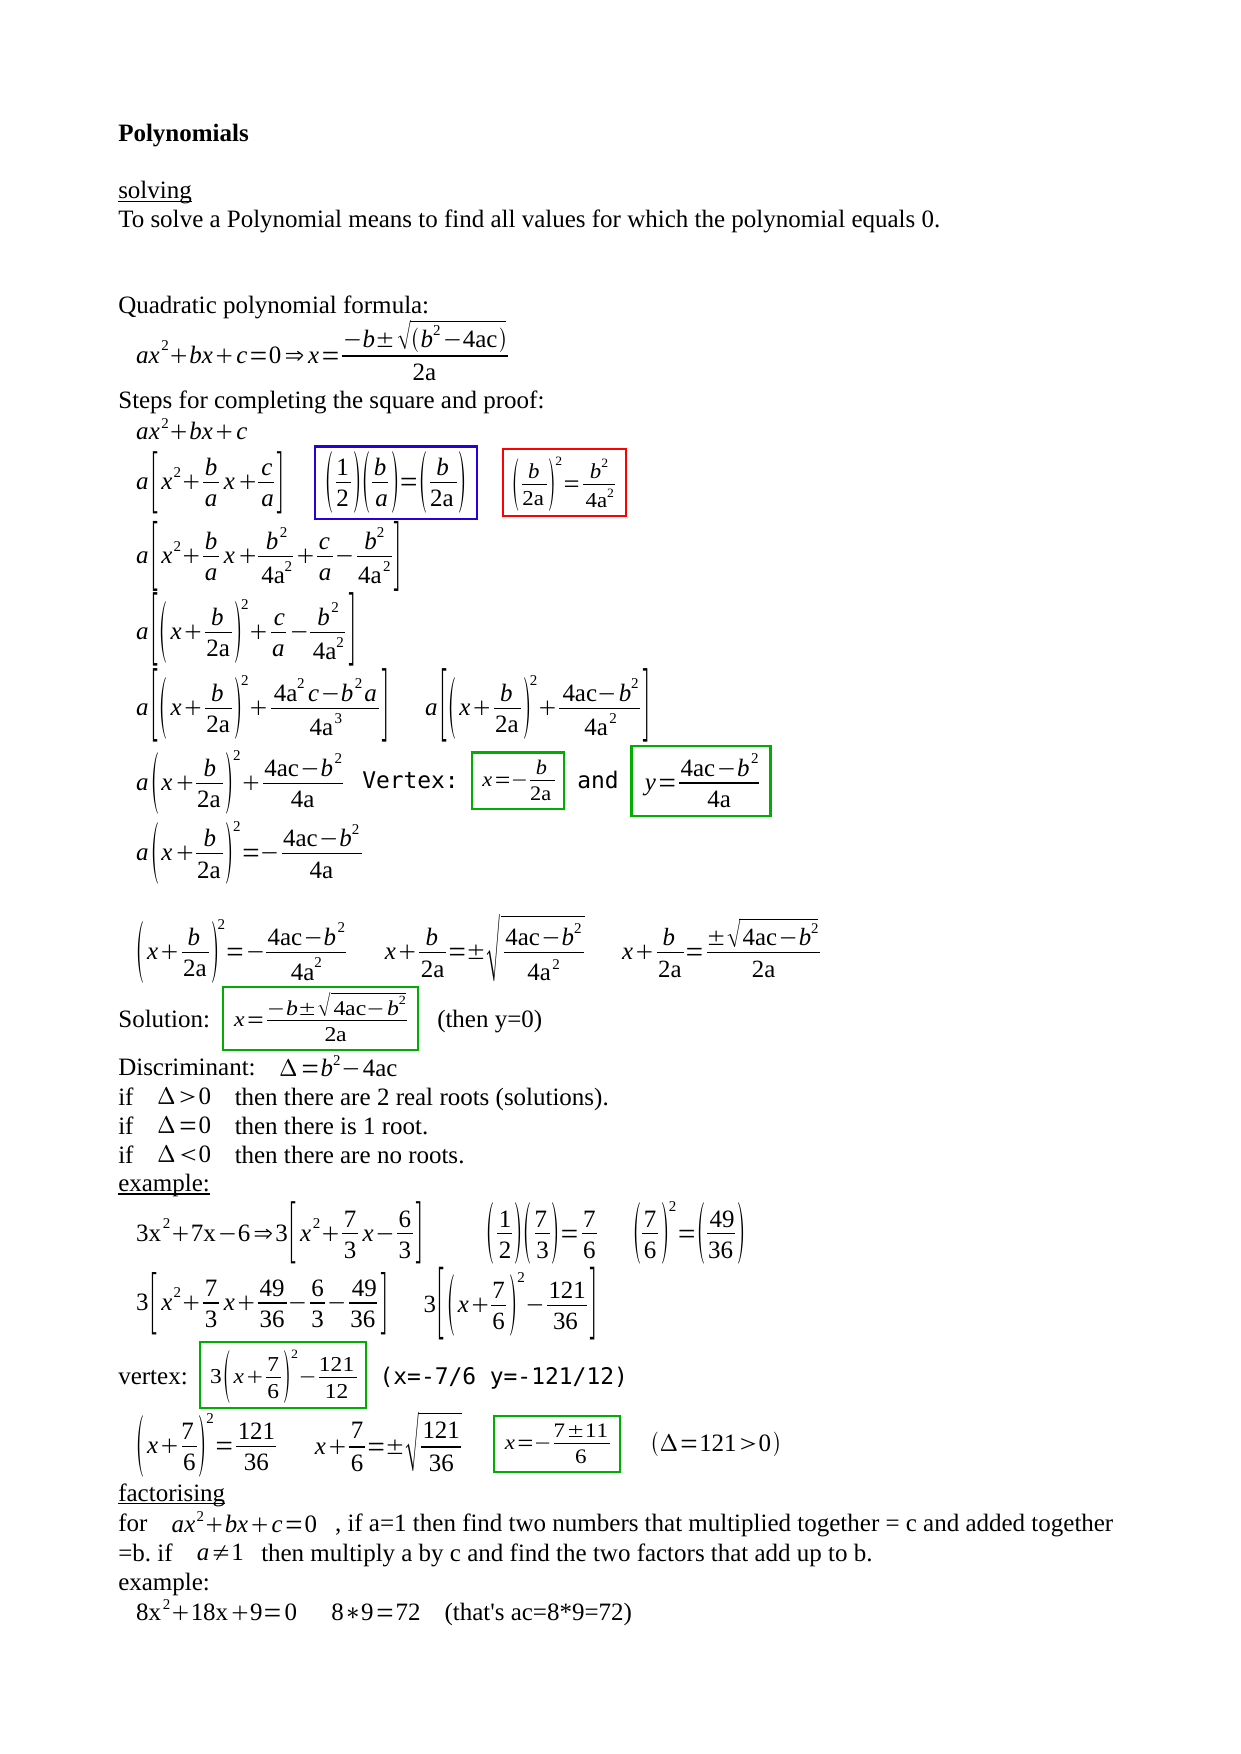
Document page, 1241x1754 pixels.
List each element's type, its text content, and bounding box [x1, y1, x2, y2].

text vertex:(x=-7/6 y=-121/12) [201, 1343, 365, 1407]
text To solve a Polynomial means to find all values for which the polynomial equals 0. [118, 204, 1122, 233]
text Steps for completing the square and proof: [118, 385, 1122, 414]
text for , if a=1 then find two numbers that multiplied together = c and added together =b. if then multiply a by c and find the two factors that add up to b. [118, 1507, 1122, 1567]
text (that's ac=8*9=72) [118, 1596, 1122, 1627]
text Quadratic polynomial formula: [118, 291, 1122, 319]
text [772, 744, 1122, 817]
text example: [118, 1567, 1122, 1596]
text Polynomials [118, 118, 1122, 147]
text example: [118, 1168, 1122, 1197]
text Vertex:and [118, 744, 771, 817]
text solving [118, 176, 1122, 204]
text Solution: (then y=0) [118, 986, 222, 1051]
text vertex:(x=-7/6 y=-121/12) [118, 1341, 199, 1409]
text if then there are 2 real roots (solutions). [118, 1082, 1122, 1111]
text factorising [118, 1478, 1122, 1507]
text if then there are no roots. [118, 1140, 1122, 1168]
text Solution: (then y=0) [419, 986, 1122, 1051]
text Solution: (then y=0) [224, 988, 417, 1049]
text if then there is 1 root. [118, 1111, 1122, 1140]
text Discriminant: [118, 1051, 1122, 1082]
text vertex:(x=-7/6 y=-121/12) [367, 1341, 1122, 1409]
